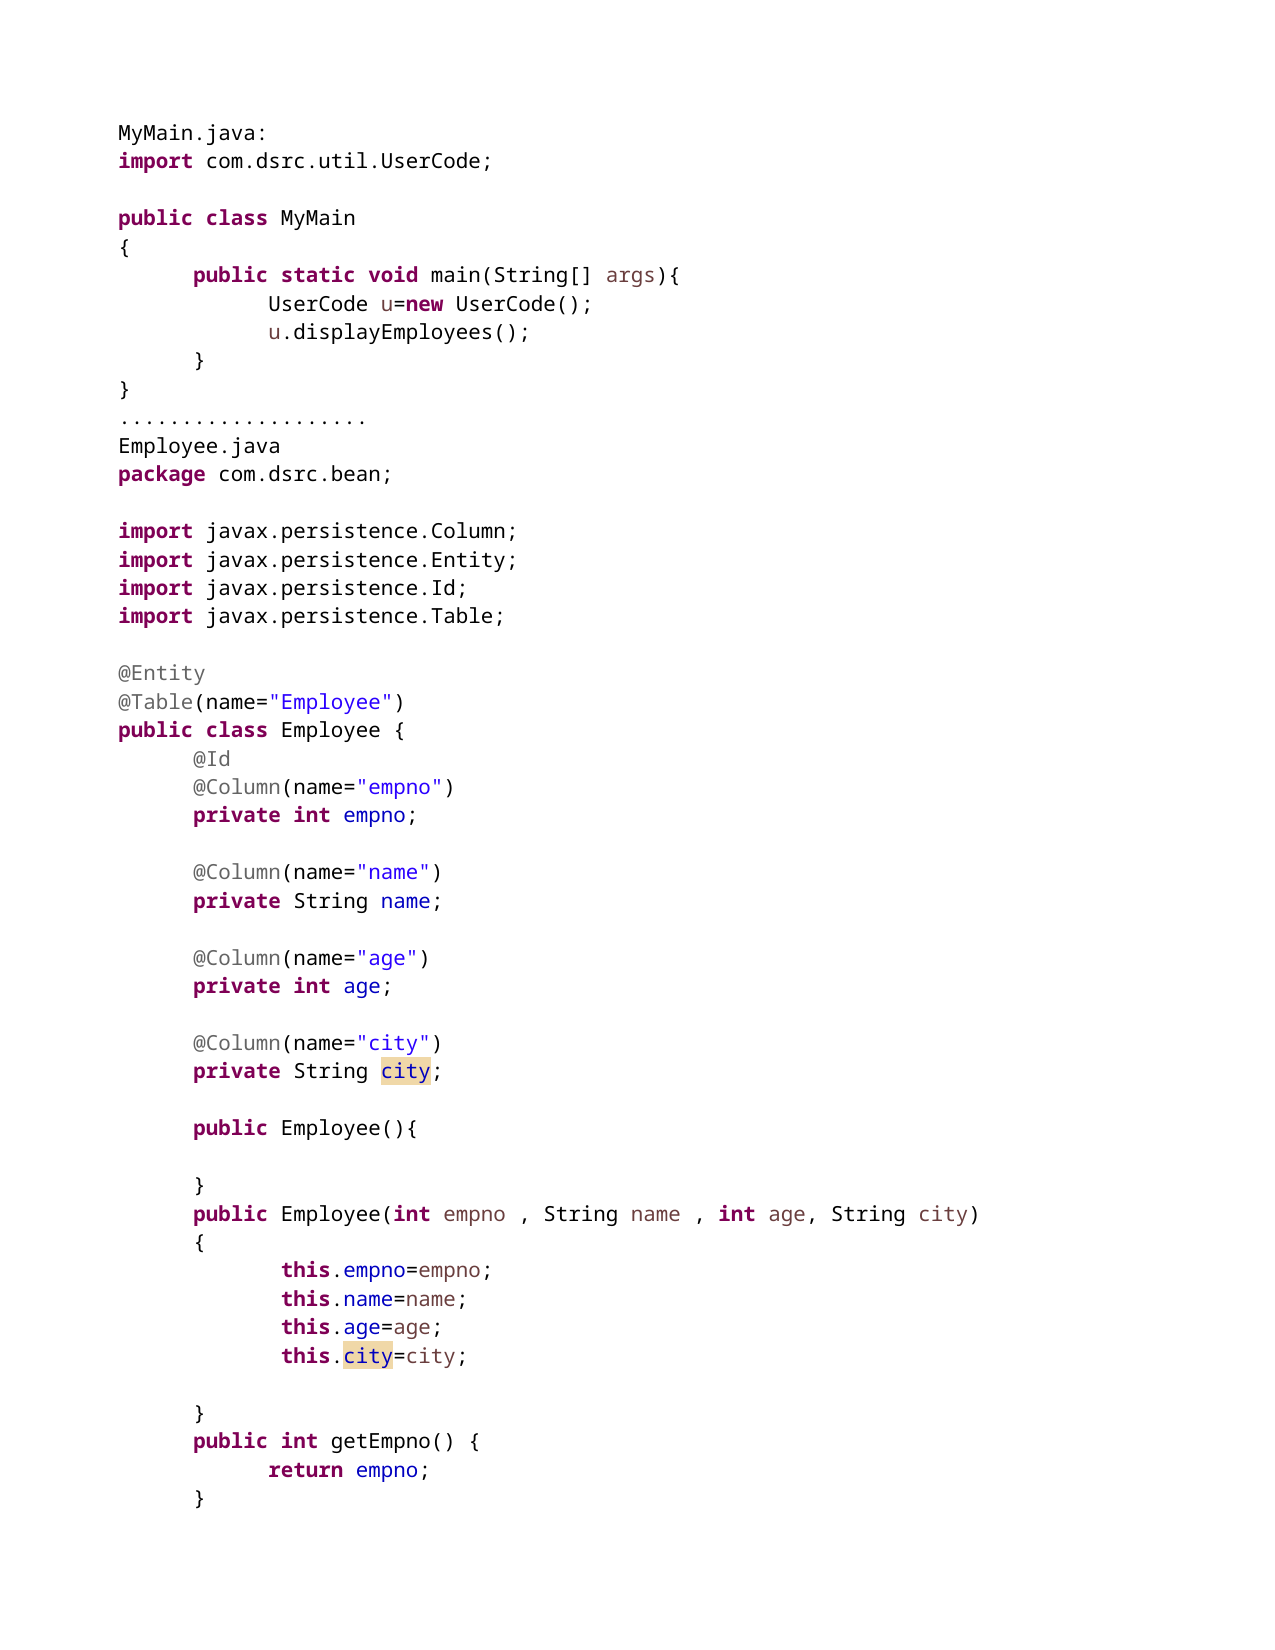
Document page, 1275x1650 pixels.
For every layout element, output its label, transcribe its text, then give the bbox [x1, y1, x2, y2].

text @Column(name="empno") [118, 772, 1157, 801]
text @Id [118, 744, 1157, 772]
text public class Employee { [118, 715, 1157, 744]
text @Column(name="city") [118, 1028, 1157, 1057]
text import javax.persistence.Entity; [118, 545, 1157, 573]
text this.city=city; [118, 1341, 1157, 1369]
text public Employee(int empno , String name , int age, String city) [118, 1199, 1157, 1227]
text import javax.persistence.Id; [118, 573, 1157, 602]
text @Table(name="Employee") [118, 687, 1157, 715]
text } [118, 1398, 1157, 1426]
text @Column(name="age") [118, 943, 1157, 971]
text return empno; [118, 1455, 1157, 1483]
text import com.dsrc.util.UserCode; [118, 147, 1157, 175]
text @Column(name="name") [118, 857, 1157, 886]
text MyMain.java: [118, 118, 1157, 147]
text private int age; [118, 971, 1157, 1000]
text this.empno=empno; [118, 1256, 1157, 1284]
text Employee.java [118, 431, 1157, 459]
text private String city; [118, 1057, 1157, 1085]
text } [118, 374, 1157, 402]
text { [118, 232, 1157, 260]
text import javax.persistence.Table; [118, 602, 1157, 630]
text { [118, 1227, 1157, 1256]
text UserCode u=new UserCode(); [118, 289, 1157, 317]
text public Employee(){ [118, 1113, 1157, 1142]
text private String name; [118, 886, 1157, 914]
text import javax.persistence.Column; [118, 516, 1157, 545]
text } [118, 1483, 1157, 1512]
text this.age=age; [118, 1312, 1157, 1341]
text u.displayEmployees(); [118, 317, 1157, 346]
text .................... [118, 402, 1157, 431]
text } [118, 346, 1157, 374]
text @Entity [118, 658, 1157, 687]
text public int getEmpno() { [118, 1426, 1157, 1455]
text this.name=name; [118, 1284, 1157, 1312]
text package com.dsrc.bean; [118, 459, 1157, 488]
text public class MyMain [118, 203, 1157, 232]
text public static void main(String[] args){ [118, 260, 1157, 289]
text private int empno; [118, 801, 1157, 829]
text } [118, 1170, 1157, 1199]
